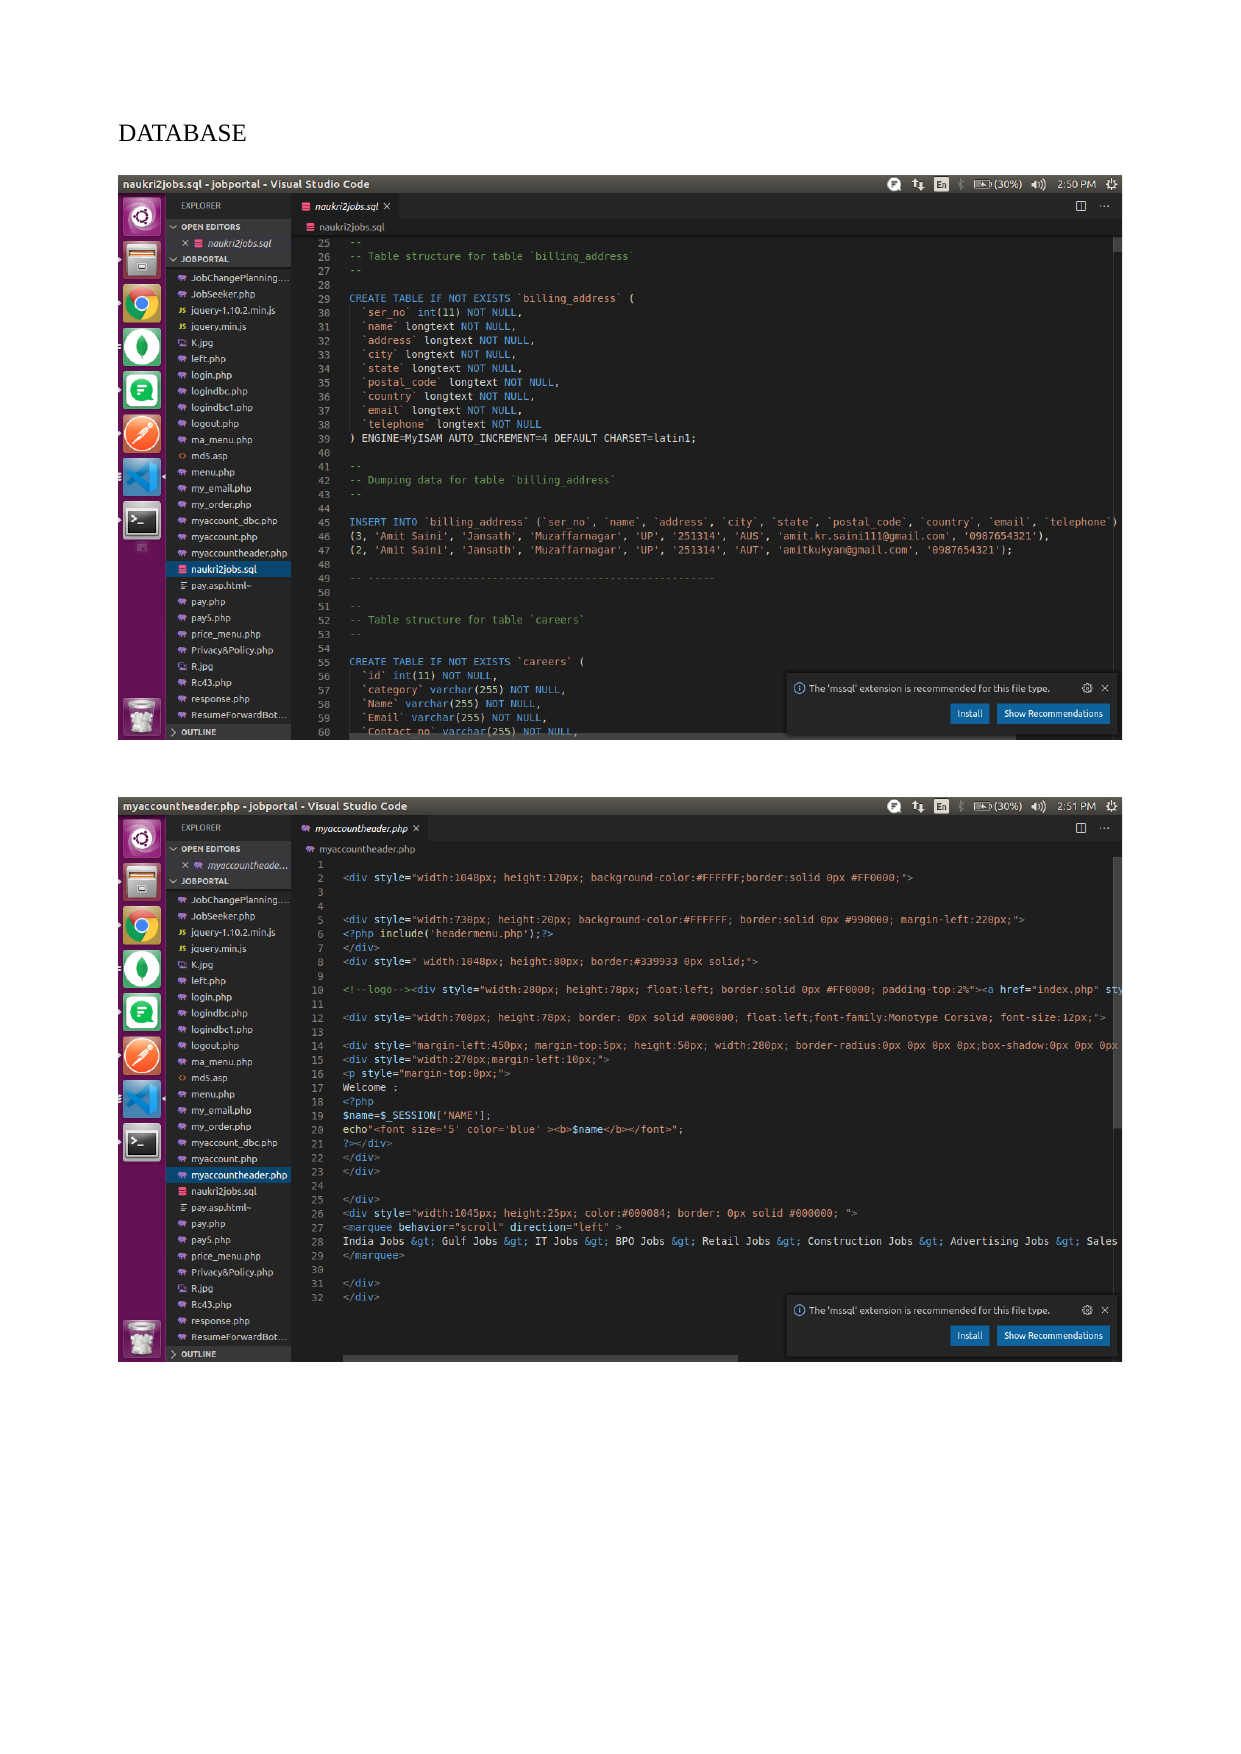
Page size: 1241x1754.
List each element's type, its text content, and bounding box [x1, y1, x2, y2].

text DATABASE [118, 118, 1122, 147]
picture [118, 797, 1123, 1362]
picture [118, 175, 1123, 740]
